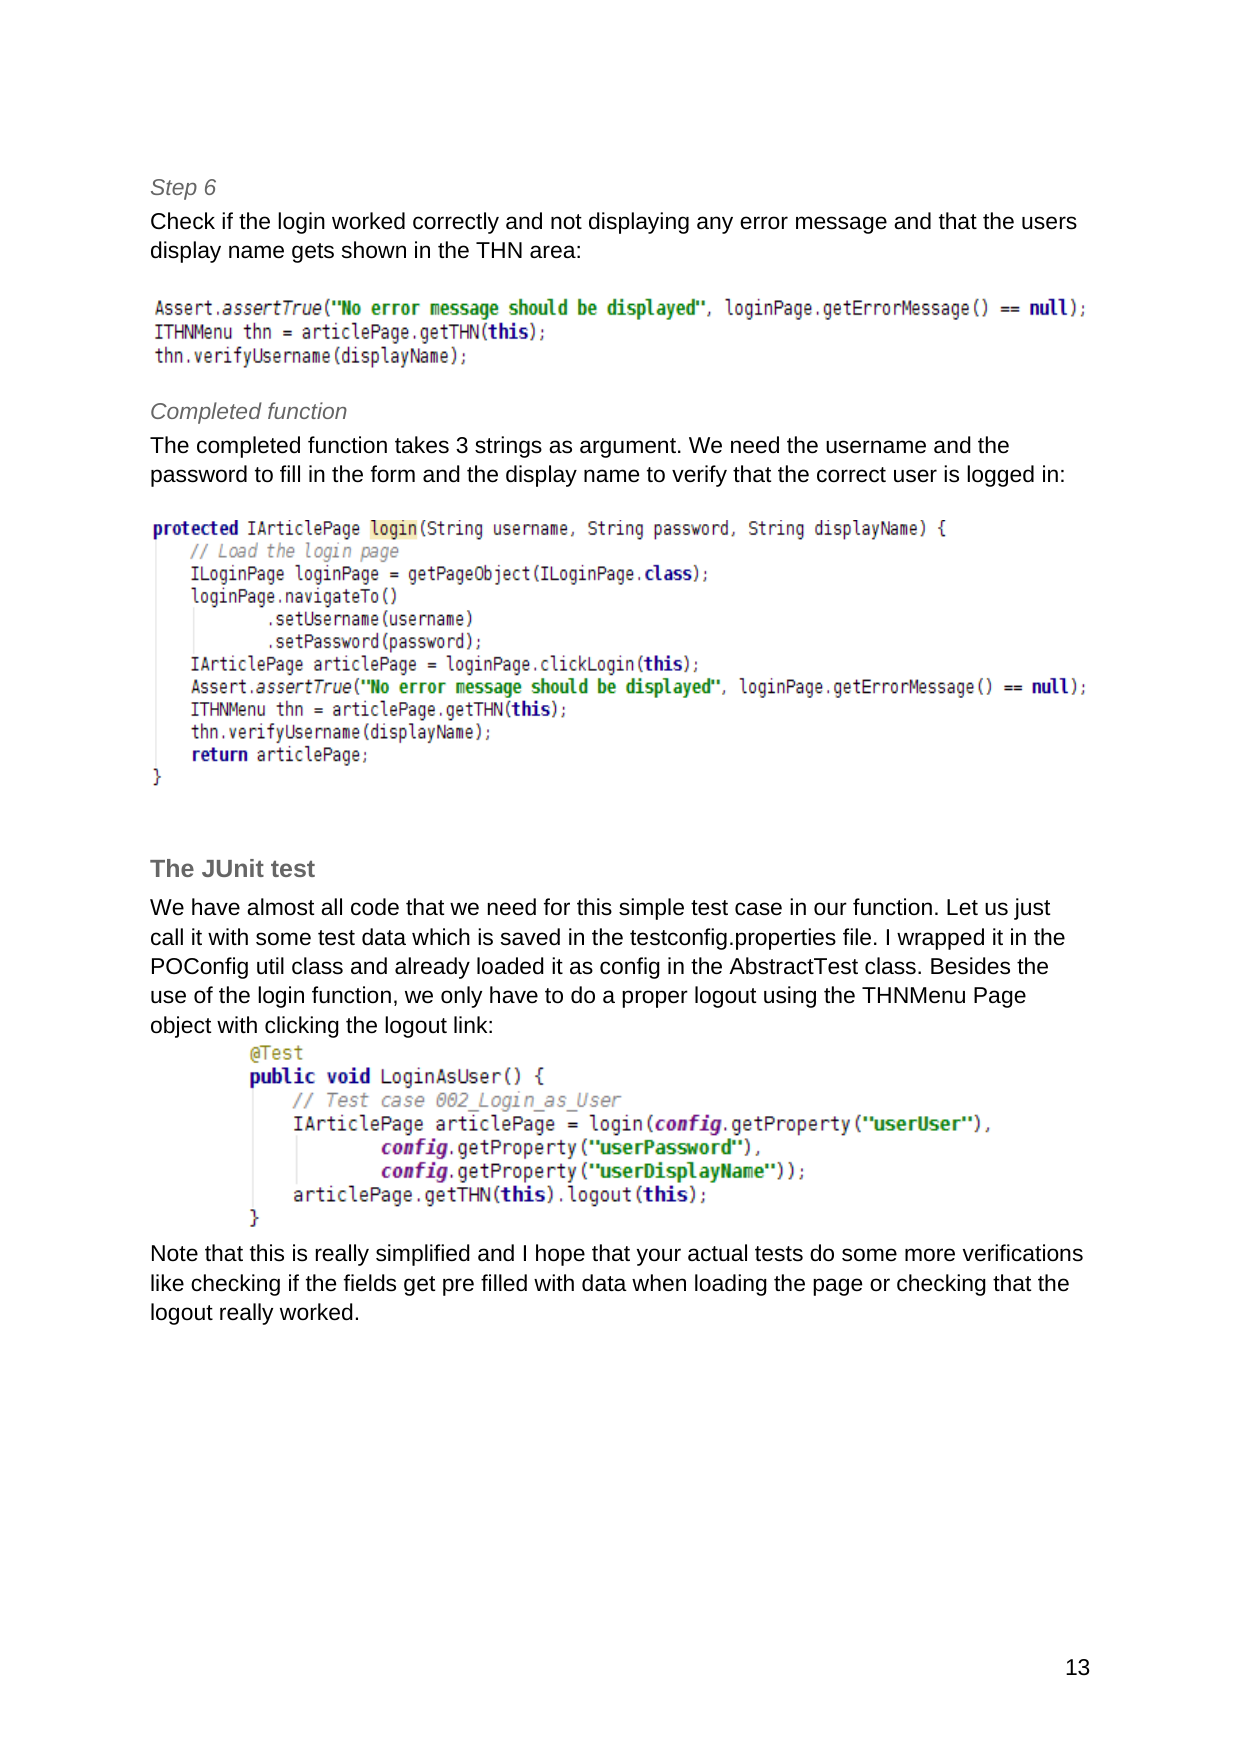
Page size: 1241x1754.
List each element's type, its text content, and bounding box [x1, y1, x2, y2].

picture [150, 520, 1091, 793]
text Note that this is really simplified and I hope that your actual tests do some more verifications like checking if the fields get pre filled with data when loading the page or checking that the logout really worked. [150, 1241, 1090, 1325]
subtitle The JUnit test [150, 855, 1090, 883]
picture [150, 296, 1091, 371]
text Check if the login worked correctly and not displaying any error message and that the users display name gets shown in the THN area: [150, 208, 1090, 263]
subtitle Completed function [150, 399, 1090, 424]
subtitle Step 6 [150, 175, 1090, 201]
text The completed function takes 3 strings as argument. We need the username and the password to fill in the form and the display name to verify that the correct user is logged in: [150, 432, 1090, 487]
picture [243, 1042, 997, 1238]
text We have almost all code that we need for this simple test case in our function. Let us just call it with some test data which is saved in the testconfig.properties file. I wrapped it in the POConfig util class and already loaded it as config in the AbstractTest class. Besides the use of the login function, we only have to do a proper logout using the THNMenu Page object with clicking the logout link: [150, 895, 1090, 1038]
